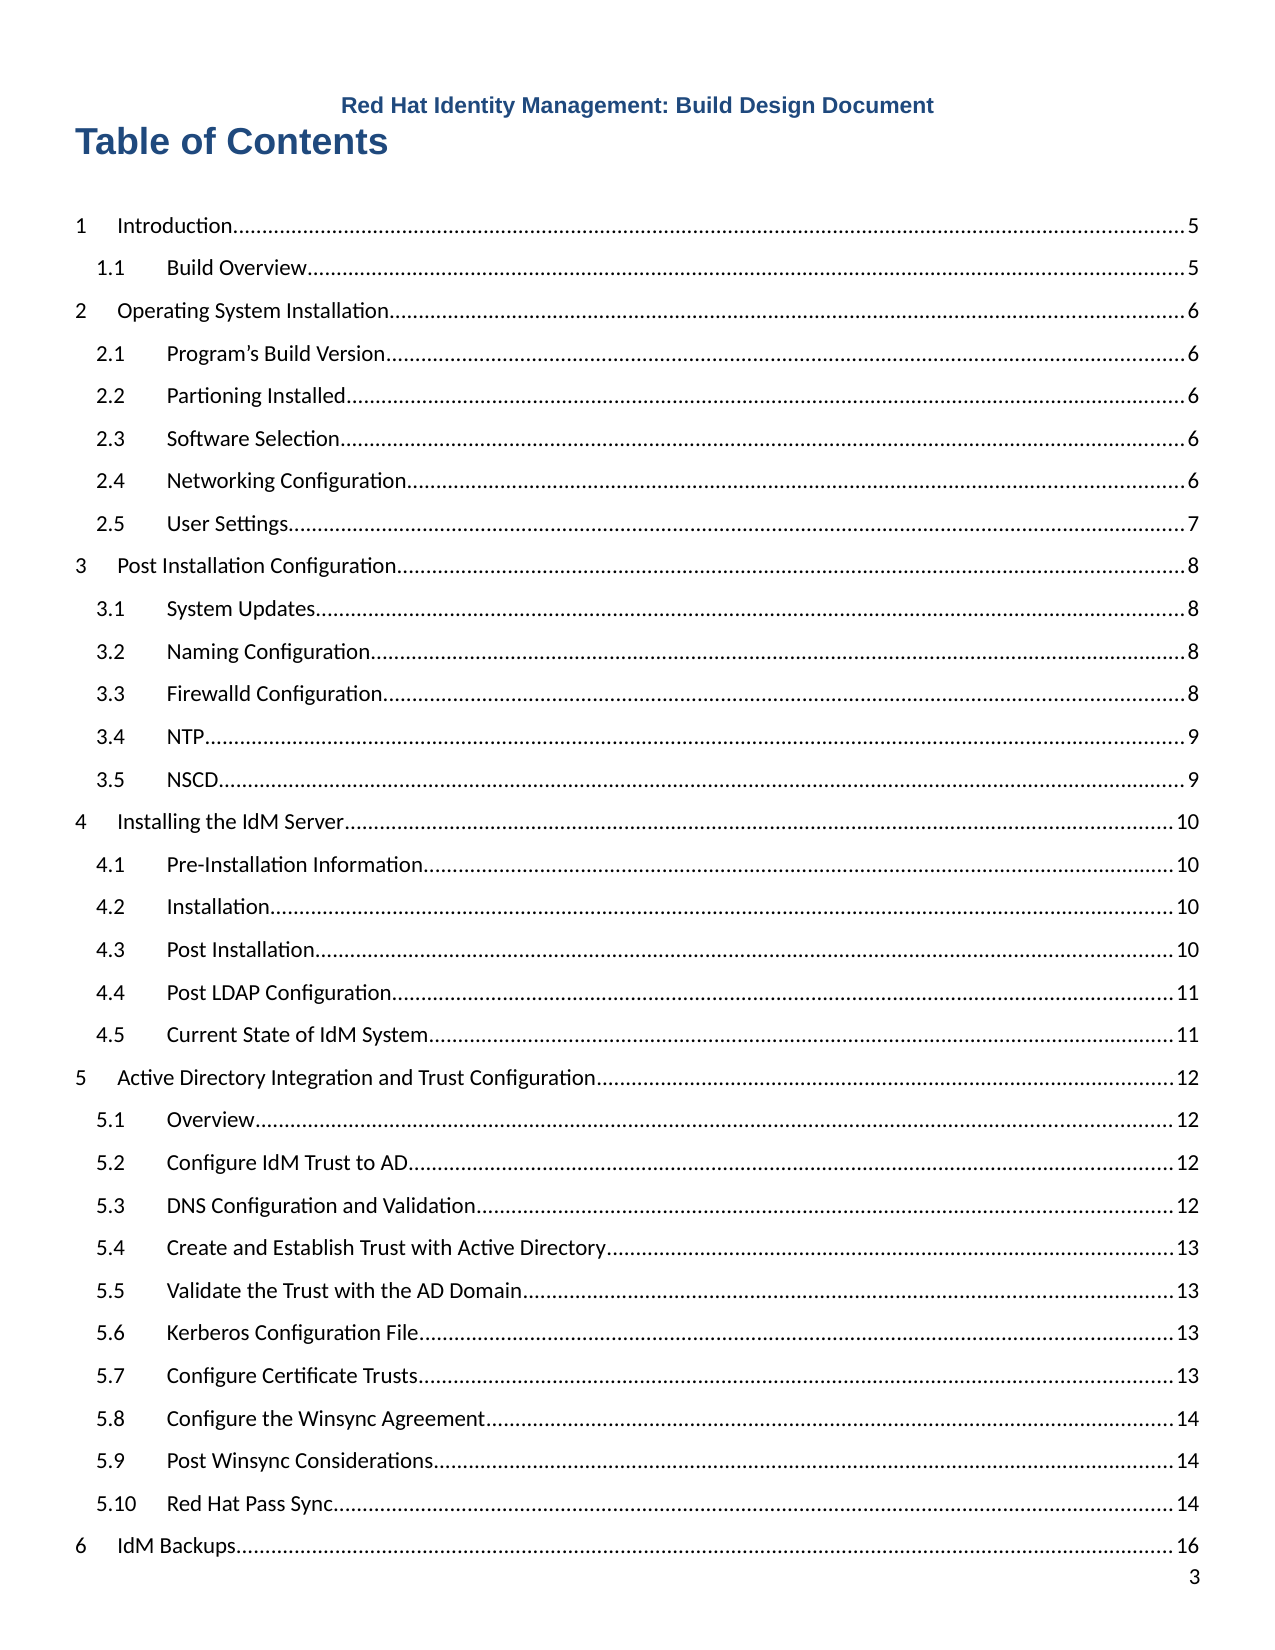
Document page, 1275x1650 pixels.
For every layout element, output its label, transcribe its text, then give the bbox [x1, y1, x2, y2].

text 3.2 Naming Configuration 8 [96, 637, 1200, 665]
text 3.3 Firewalld Configuration 8 [96, 679, 1200, 707]
text 2 Operating System Installation 6 [75, 296, 1200, 324]
text 5.8 Configure the Winsync Agreement 14 [96, 1404, 1200, 1432]
text 5.10 Red Hat Pass Sync 14 [96, 1489, 1200, 1517]
text 4.3 Post Installation 10 [96, 935, 1200, 963]
text 5 Active Directory Integration and Trust Configuration 12 [75, 1063, 1200, 1091]
text 2.3 Software Selection 6 [96, 424, 1200, 452]
text 5.5 Validate the Trust with the AD Domain 13 [96, 1276, 1200, 1304]
text 4 Installing the IdM Server 10 [75, 807, 1200, 835]
text 4.2 Installation 10 [96, 892, 1200, 921]
text 2.2 Partioning Installed 6 [96, 381, 1200, 409]
text 2.4 Networking Configuration 6 [96, 466, 1200, 494]
text 5.3 DNS Configuration and Validation 12 [96, 1191, 1200, 1219]
text 3.5 NSCD 9 [96, 765, 1200, 793]
text 6 IdM Backups 16 [75, 1532, 1200, 1559]
text 3 Post Installation Configuration 8 [75, 552, 1200, 580]
text 4.5 Current State of IdM System 11 [96, 1020, 1200, 1048]
text 2.1 Program’s Build Version 6 [96, 339, 1200, 367]
text 2.5 User Settings 7 [96, 509, 1200, 537]
text 1.1 Build Overview 5 [96, 253, 1200, 281]
text 5.9 Post Winsync Considerations 14 [96, 1446, 1200, 1474]
text 5.4 Create and Establish Trust with Active Directory 13 [96, 1233, 1200, 1261]
text 4.1 Pre-Installation Information 10 [96, 850, 1200, 878]
text 3.1 System Updates 8 [96, 594, 1200, 622]
text 1 Introduction 5 [75, 211, 1200, 239]
text 5.7 Configure Certificate Trusts 13 [96, 1361, 1200, 1389]
text 5.6 Kerberos Configuration File 13 [96, 1318, 1200, 1347]
text 4.4 Post LDAP Configuration 11 [96, 978, 1200, 1006]
text 3.4 NTP 9 [96, 722, 1200, 750]
text 5.1 Overview 12 [96, 1106, 1200, 1133]
text 5.2 Configure IdM Trust to AD 12 [96, 1148, 1200, 1176]
subtitle Table of Contents [75, 119, 1200, 162]
